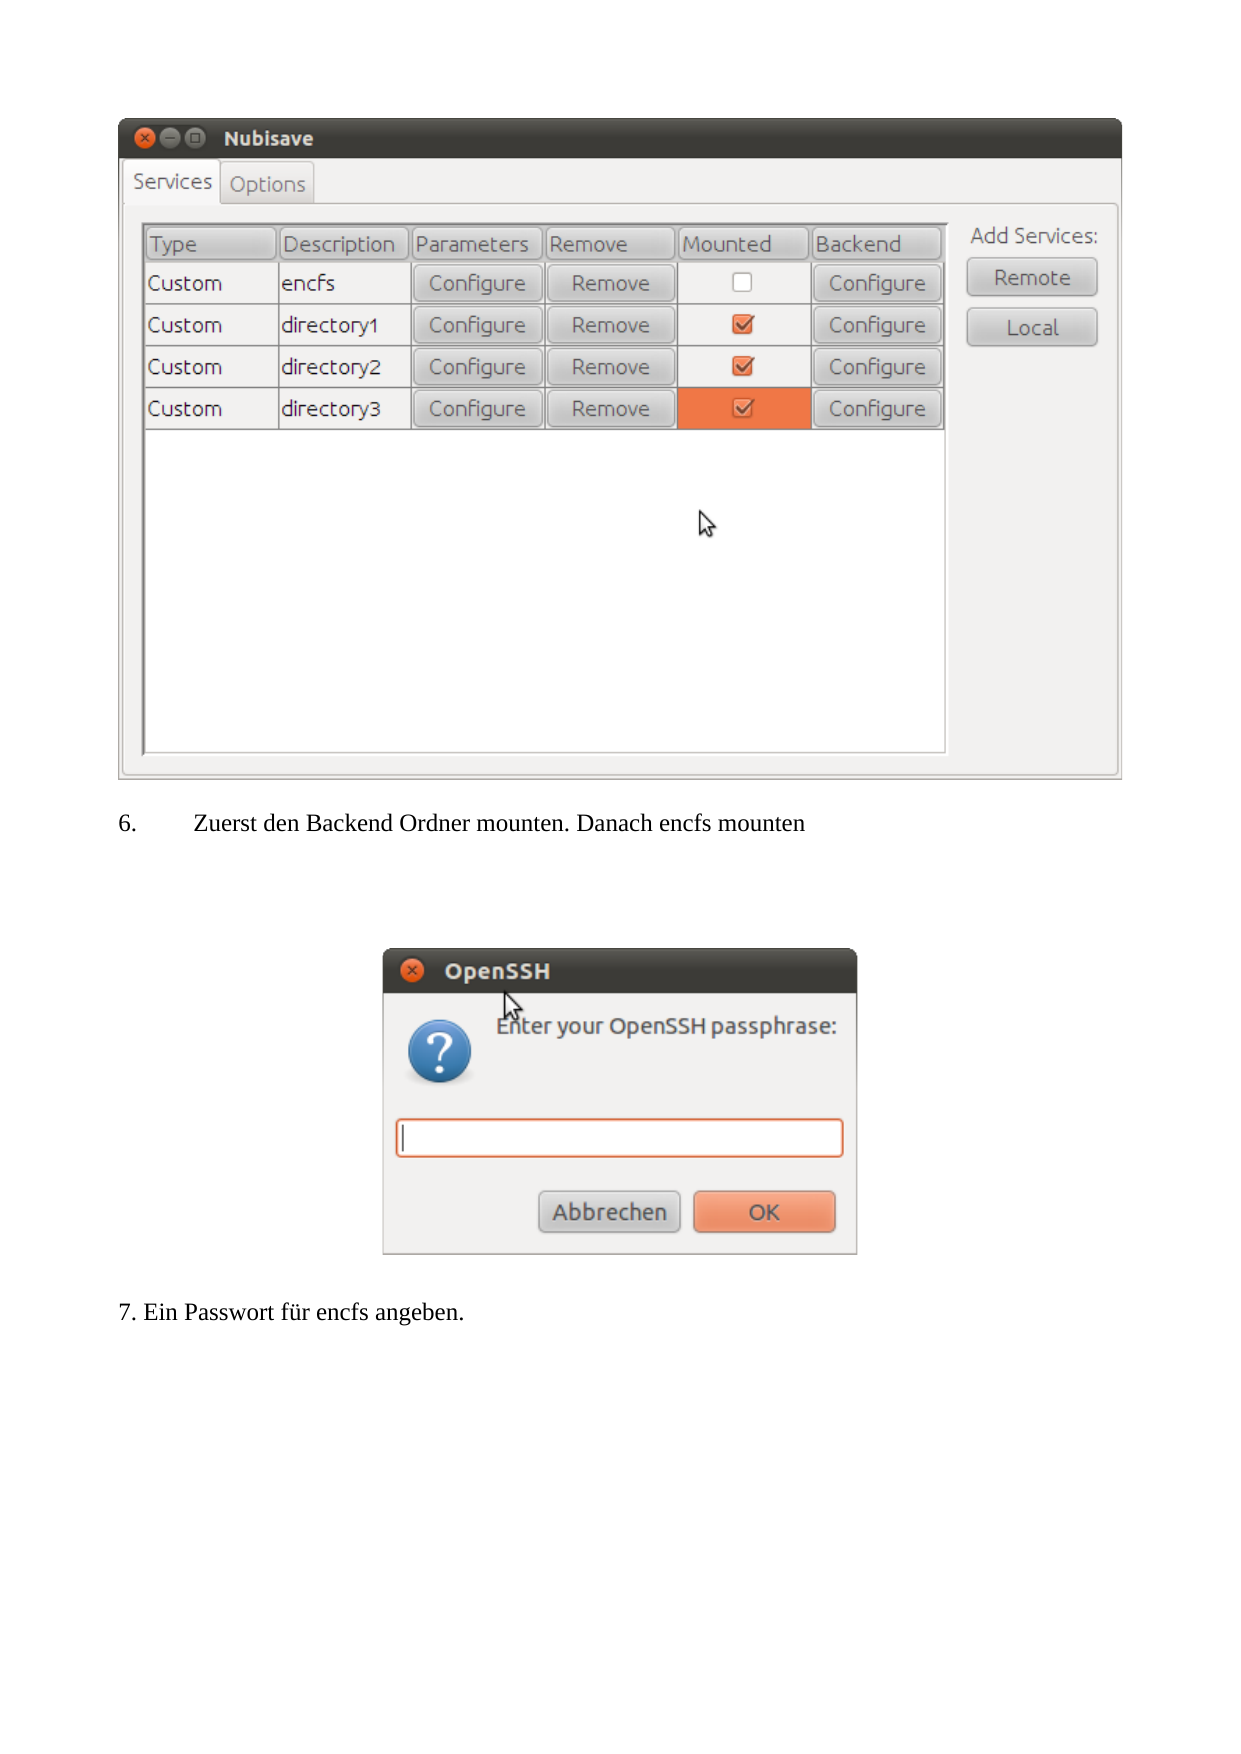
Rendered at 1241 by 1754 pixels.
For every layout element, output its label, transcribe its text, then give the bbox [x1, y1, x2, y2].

picture [118, 118, 1123, 780]
text 7. Ein Passwort für encfs angeben. [118, 1297, 1122, 1326]
list Zuerst den Backend Ordner mounten. Danach encfs mounten [118, 808, 1122, 837]
picture [382, 948, 858, 1255]
